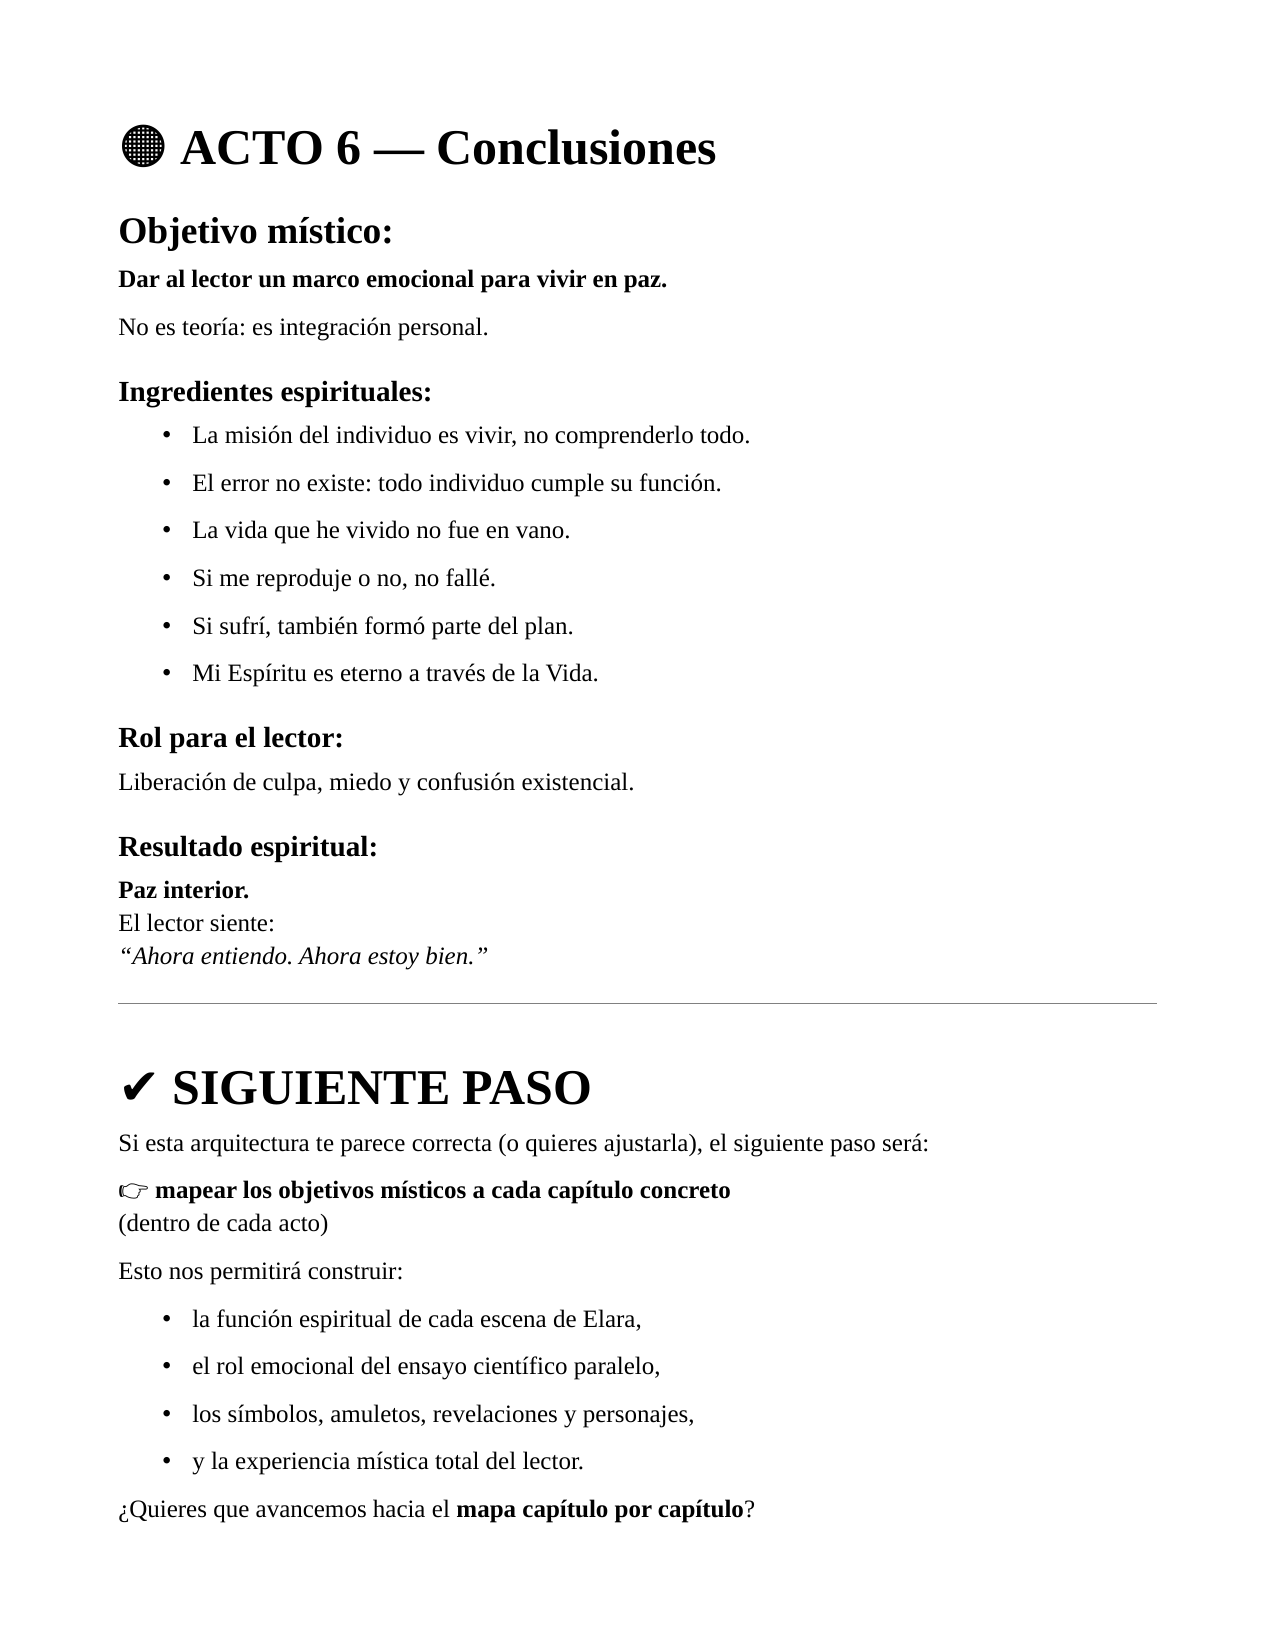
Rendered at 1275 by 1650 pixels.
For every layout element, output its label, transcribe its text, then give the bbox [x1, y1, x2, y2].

text Paz interior. El lector siente: “Ahora entiendo. Ahora estoy bien.” [118, 875, 1157, 970]
list La vida que he vivido no fue en vano. [162, 516, 1157, 544]
subtitle ✔️ SIGUIENTE PASO [118, 1058, 1157, 1115]
list Mi Espíritu es eterno a través de la Vida. [162, 658, 1157, 687]
text Esto nos permitirá construir: [118, 1256, 1157, 1285]
text Liberación de culpa, miedo y confusión existencial. [118, 767, 1157, 795]
list Si sufrí, también formó parte del plan. [162, 611, 1157, 639]
text Si esta arquitectura te parece correcta (o quieres ajustarla), el siguiente paso será: [118, 1128, 1157, 1157]
list La misión del individuo es vivir, no comprenderlo todo. [162, 420, 1157, 449]
subtitle Objetivo místico: [118, 209, 1157, 252]
list El error no existe: todo individuo cumple su función. [162, 468, 1157, 497]
list Si me reproduje o no, no fallé. [162, 563, 1157, 592]
list la función espiritual de cada escena de Elara, [162, 1304, 1157, 1332]
list los símbolos, amuletos, revelaciones y personajes, [162, 1399, 1157, 1428]
text No es teoría: es integración personal. [118, 312, 1157, 341]
text 👉 mapear los objetivos místicos a cada capítulo concreto (dentro de cada acto) [118, 1175, 1157, 1237]
list el rol emocional del ensayo científico paralelo, [162, 1351, 1157, 1380]
text Dar al lector un marco emocional para vivir en paz. [118, 264, 1157, 293]
subtitle 🟠 ACTO 6 — Conclusiones [118, 118, 1157, 176]
subtitle Rol para el lector: [118, 721, 1157, 754]
subtitle Resultado espiritual: [118, 829, 1157, 862]
subtitle Ingredientes espirituales: [118, 374, 1157, 408]
list y la experiencia mística total del lector. [162, 1446, 1157, 1475]
text ¿Quieres que avancemos hacia el mapa capítulo por capítulo? [118, 1494, 1157, 1523]
